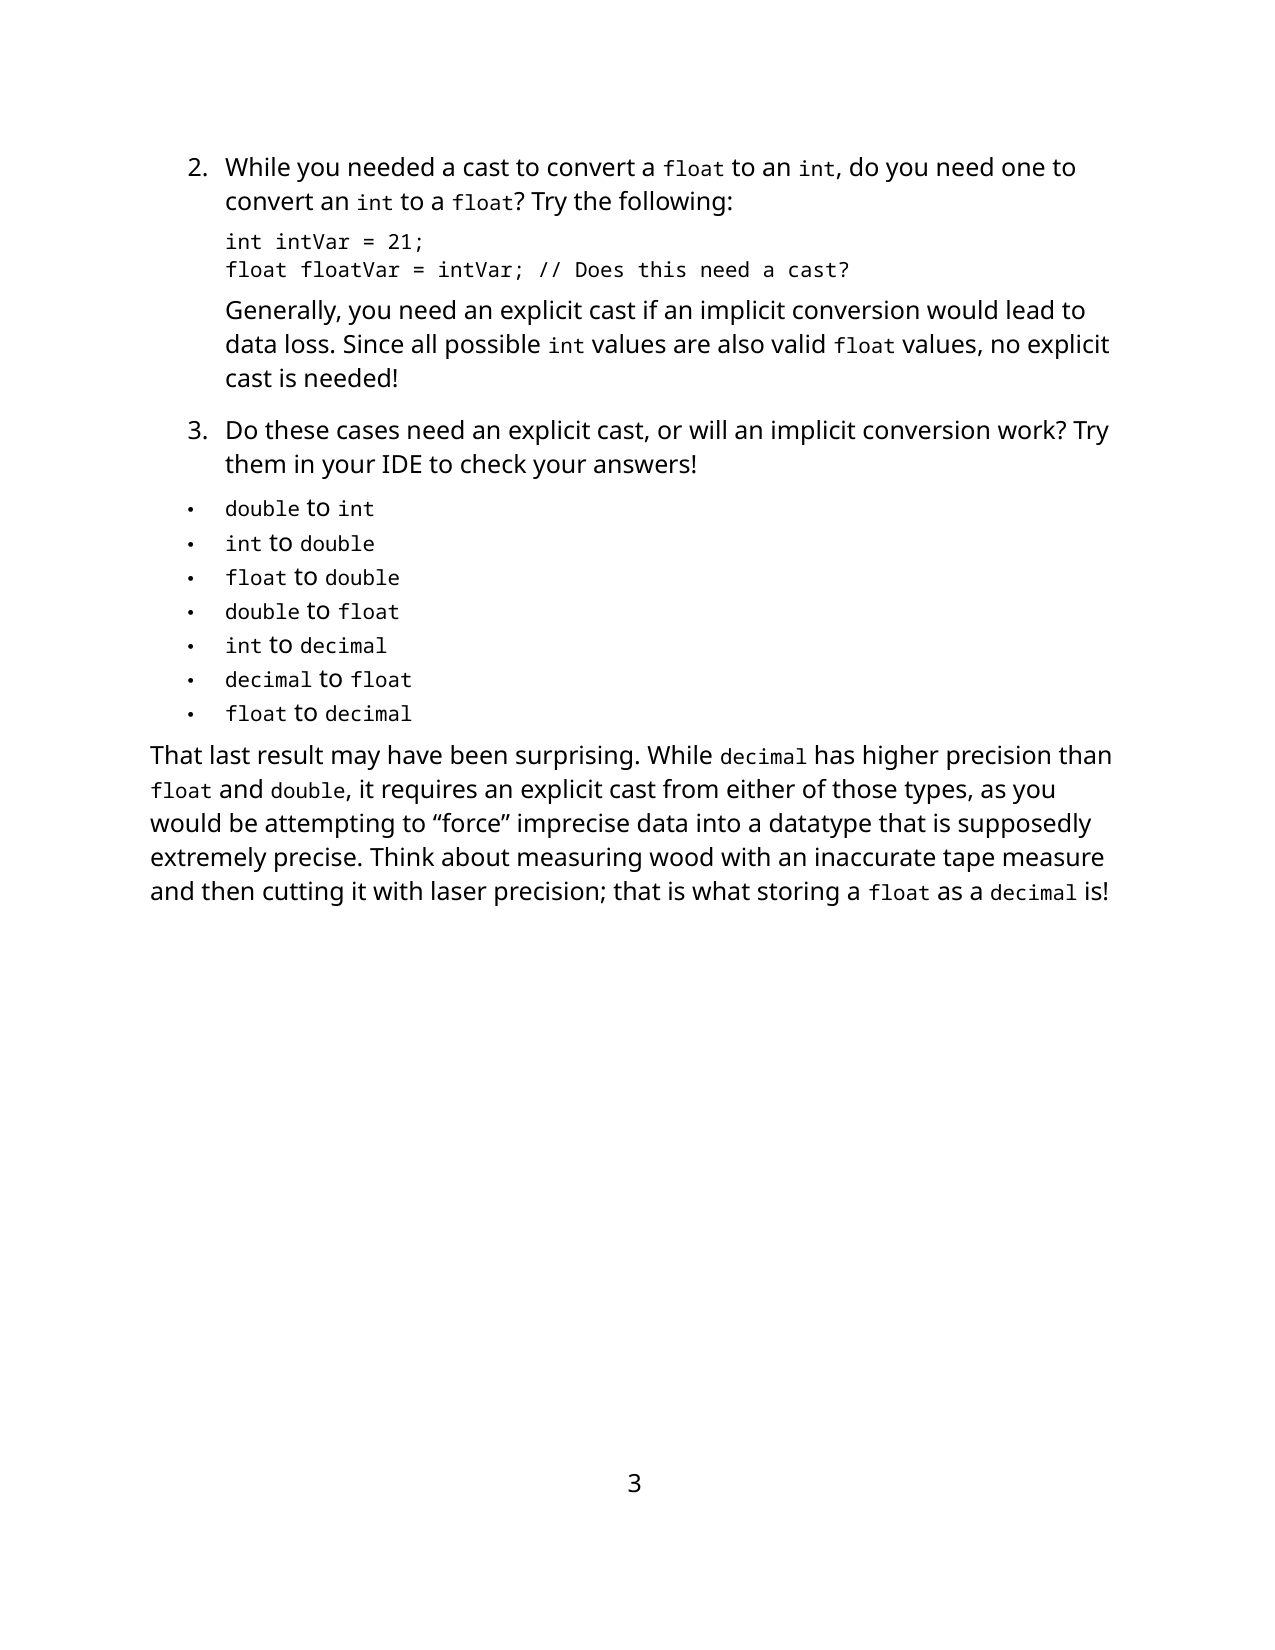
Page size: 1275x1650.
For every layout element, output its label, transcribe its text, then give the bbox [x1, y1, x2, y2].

list float floatVar = intVar; // Does this need a cast? [187, 256, 1125, 284]
list Generally, you need an explicit cast if an implicit conversion would lead to data loss. Since all possible int values are also valid float values, no explicit cast is needed! [187, 293, 1125, 395]
list int to decimal [187, 626, 1125, 660]
list decimal to float [187, 660, 1125, 694]
list float to double [187, 558, 1125, 592]
list Do these cases need an explicit cast, or will an implicit conversion work? Try them in your IDE to check your answers! [187, 413, 1125, 481]
list float to decimal [187, 694, 1125, 728]
list While you needed a cast to convert a float to an int, do you need one to convert an int to a float? Try the following: [187, 150, 1125, 218]
list double to float [187, 592, 1125, 626]
list int intVar = 21; [187, 227, 1125, 256]
list int to double [187, 524, 1125, 558]
list double to int [187, 490, 1125, 524]
text That last result may have been surprising. While decimal has higher precision than float and double, it requires an explicit cast from either of those types, as you would be attempting to “force” imprecise data into a datatype that is supposedly extremely precise. Think about measuring wood with an inaccurate tape measure and then cutting it with laser precision; that is what storing a float as a decimal is! [150, 737, 1125, 908]
